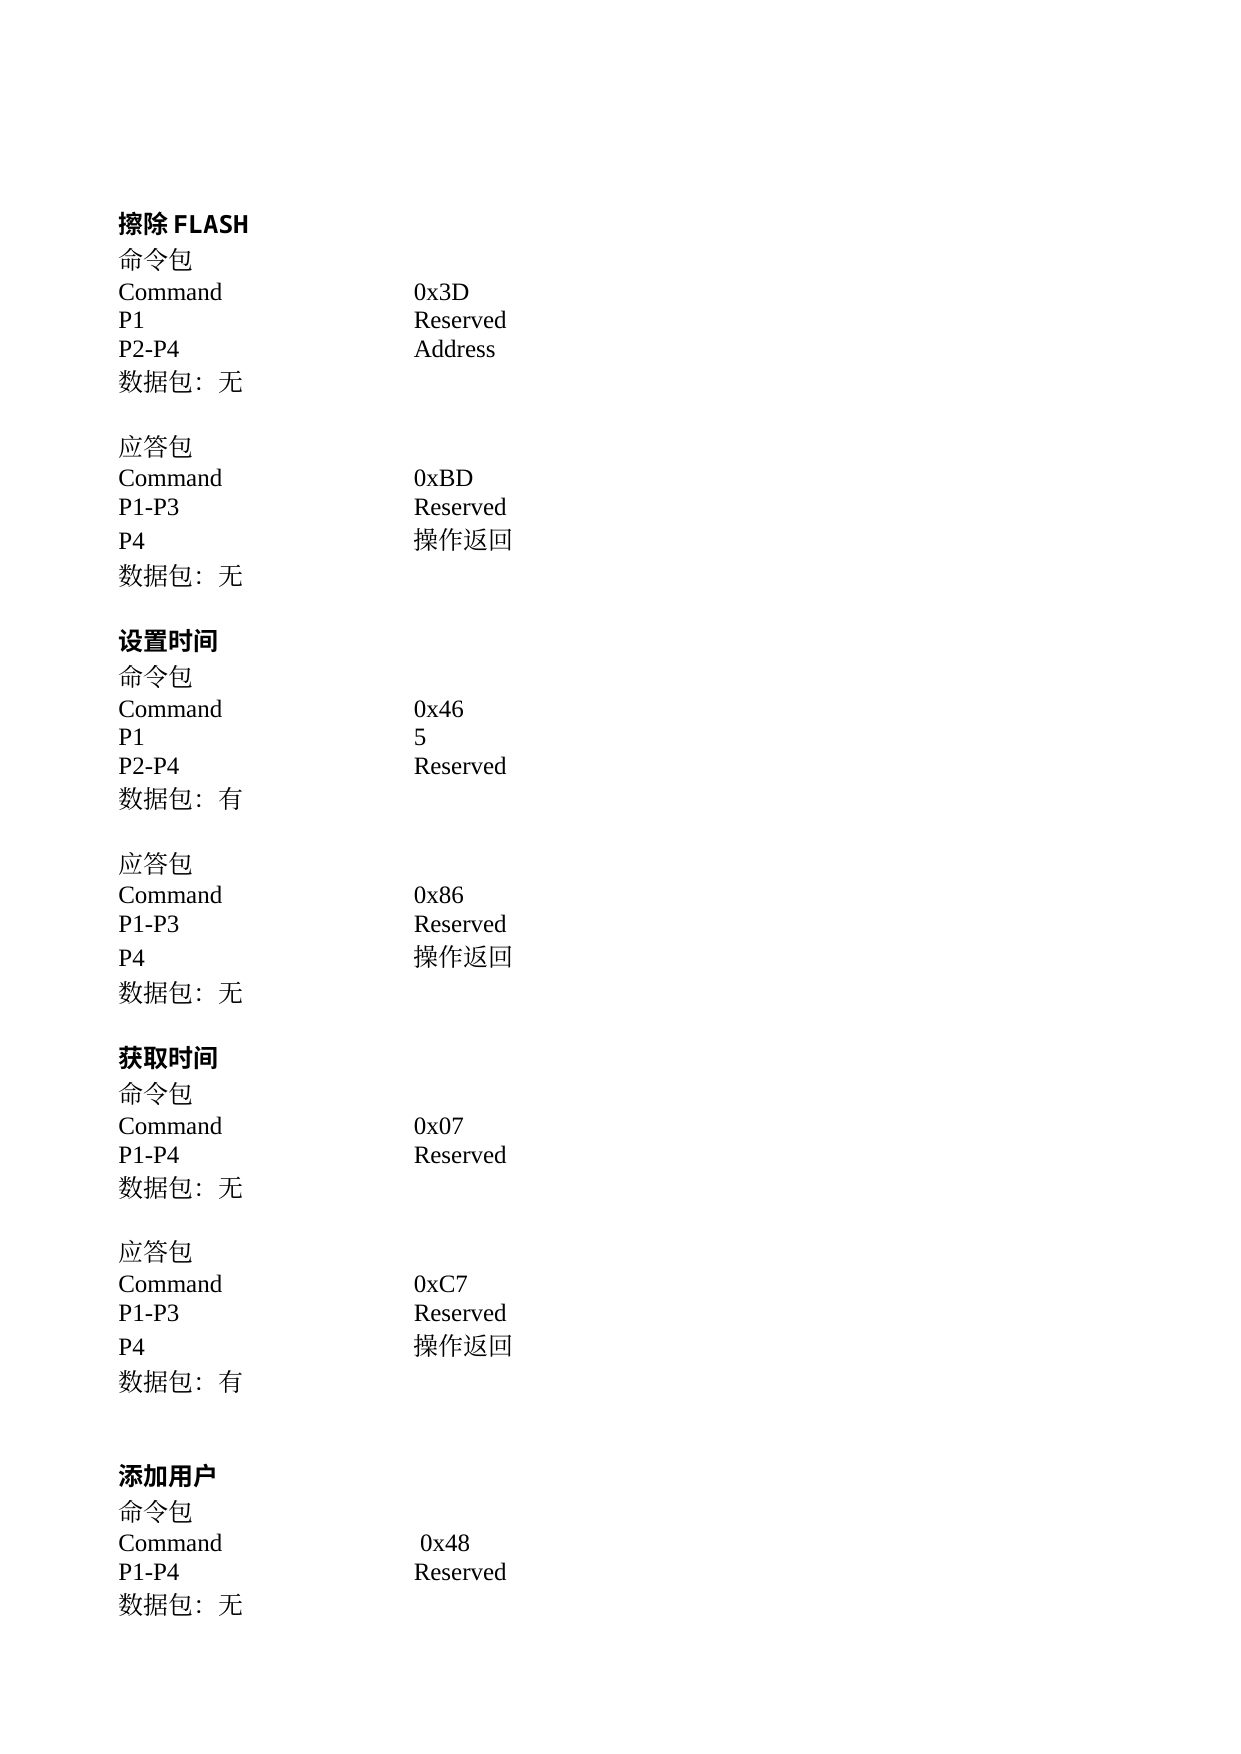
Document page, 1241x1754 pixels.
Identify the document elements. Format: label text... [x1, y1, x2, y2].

text 命令包 [118, 1075, 1122, 1111]
text 命令包 [118, 241, 1122, 277]
text Command 0xC7 [118, 1269, 1122, 1298]
text P2-P4 Address [118, 334, 1122, 363]
text P4 操作返回 [118, 938, 1122, 974]
text 数据包：无 [118, 974, 1122, 1010]
text 设置时间 [118, 622, 1122, 658]
text P1-P3 Reserved [118, 909, 1122, 938]
text 应答包 [118, 845, 1122, 881]
text 添加用户 [118, 1456, 1122, 1492]
text Command 0xBD [118, 463, 1122, 492]
text P1 5 [118, 722, 1122, 751]
text 应答包 [118, 1233, 1122, 1269]
text 擦除FLASH [118, 204, 1122, 241]
text P1 Reserved [118, 305, 1122, 334]
text P1-P3 Reserved [118, 492, 1122, 521]
text 应答包 [118, 427, 1122, 463]
text P1-P4 Reserved [118, 1140, 1122, 1168]
text 获取时间 [118, 1039, 1122, 1075]
text 命令包 [118, 1492, 1122, 1528]
text Command 0x46 [118, 694, 1122, 722]
text 数据包：无 [118, 1586, 1122, 1622]
text Command 0x07 [118, 1111, 1122, 1140]
text P4 操作返回 [118, 521, 1122, 557]
text Command 0x86 [118, 881, 1122, 909]
text 数据包：无 [118, 363, 1122, 399]
text P1-P3 Reserved [118, 1298, 1122, 1327]
text 命令包 [118, 658, 1122, 694]
text 数据包：无 [118, 1168, 1122, 1204]
text 数据包：有 [118, 780, 1122, 816]
text P1-P4 Reserved [118, 1557, 1122, 1586]
text Command 0x3D [118, 277, 1122, 305]
text 数据包：有 [118, 1362, 1122, 1398]
text Command 0x48 [118, 1528, 1122, 1557]
text 数据包：无 [118, 557, 1122, 593]
text P4 操作返回 [118, 1327, 1122, 1362]
text P2-P4 Reserved [118, 751, 1122, 780]
